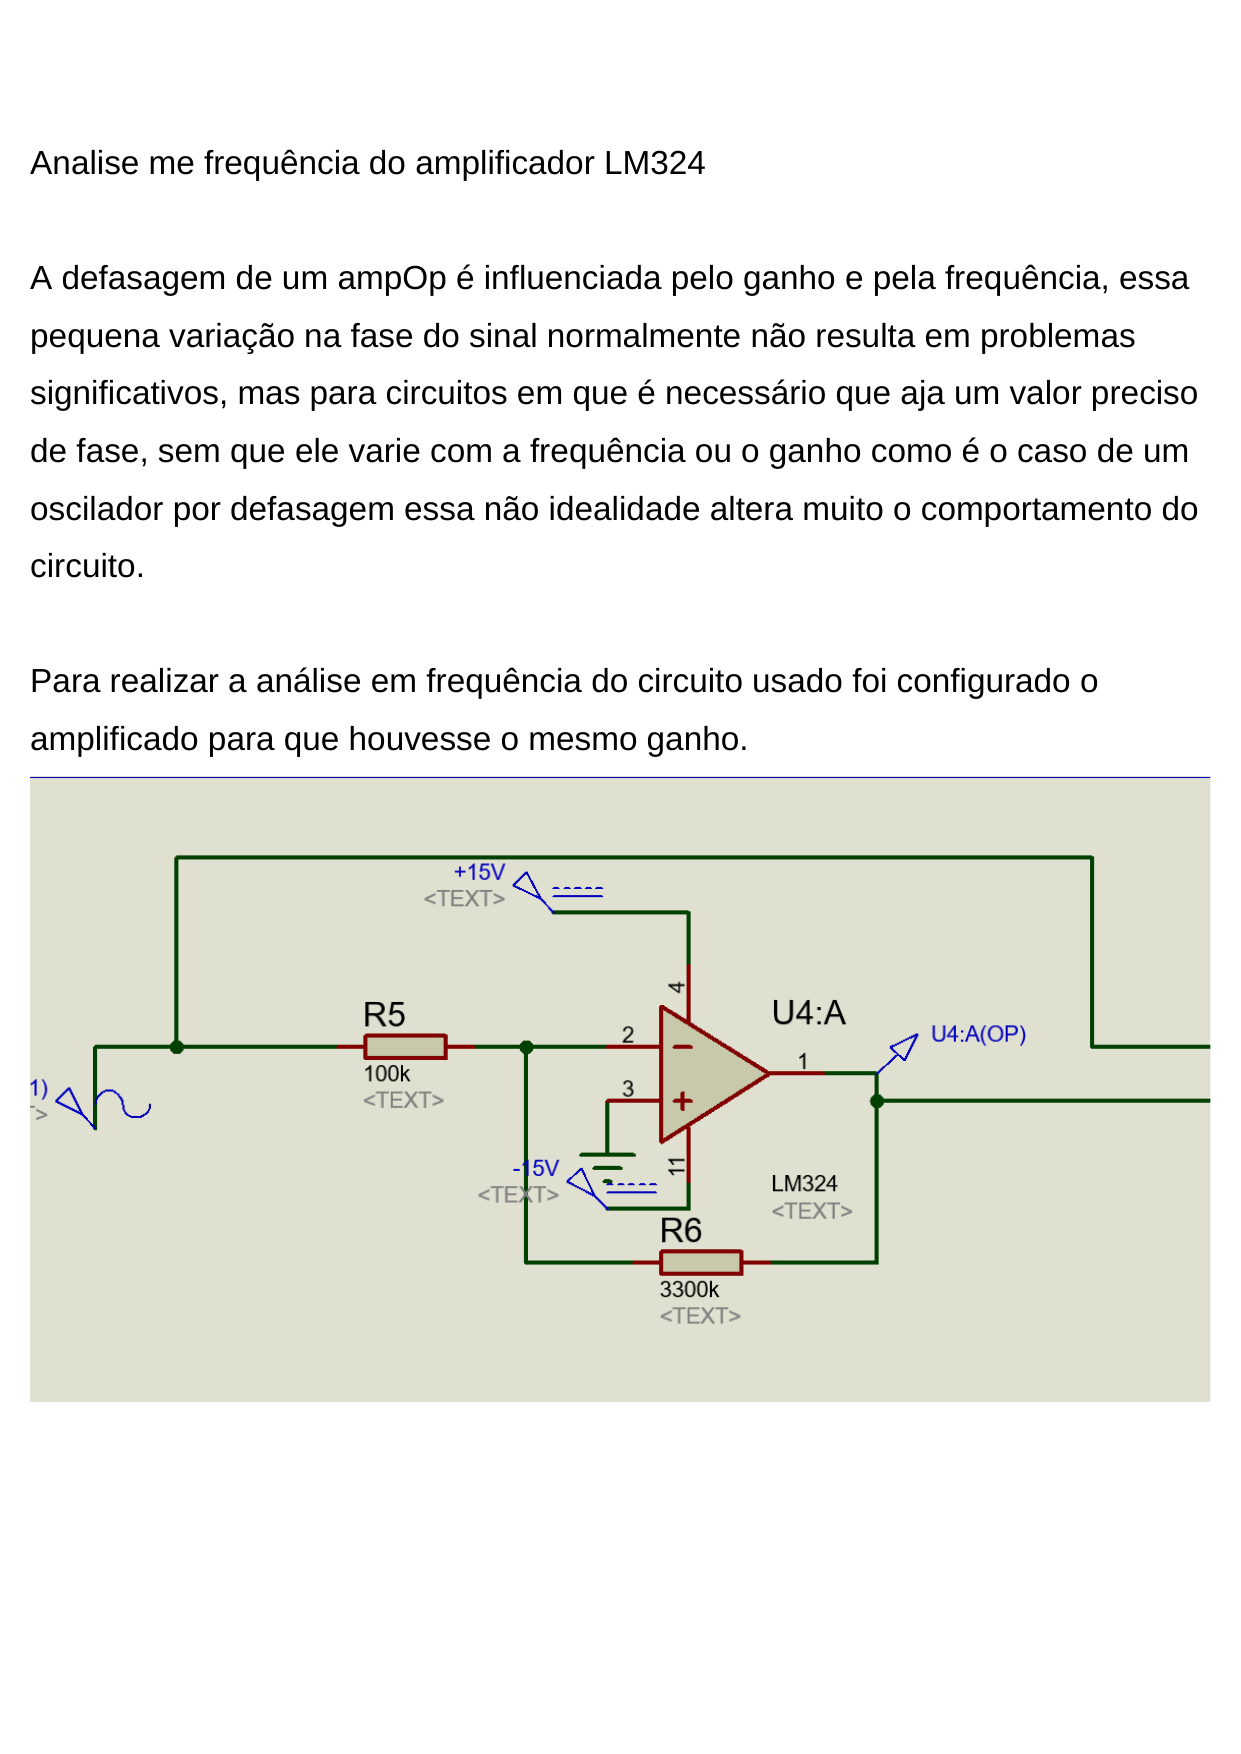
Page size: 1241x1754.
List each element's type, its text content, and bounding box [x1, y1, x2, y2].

text Analise me frequência do amplificador LM324 [30, 143, 1211, 181]
text Para realizar a análise em frequência do circuito usado foi configurado o amplificado para que houvesse o mesmo ganho. [30, 661, 1211, 757]
picture [30, 776, 1211, 1402]
text A defasagem de um ampOp é influenciada pelo ganho e pela frequência, essa pequena variação na fase do sinal normalmente não resulta em problemas significativos, mas para circuitos em que é necessário que aja um valor preciso de fase, sem que ele varie com a frequência ou o ganho como é o caso de um oscilador por defasagem essa não idealidade altera muito o comportamento do circuito. [30, 258, 1211, 584]
